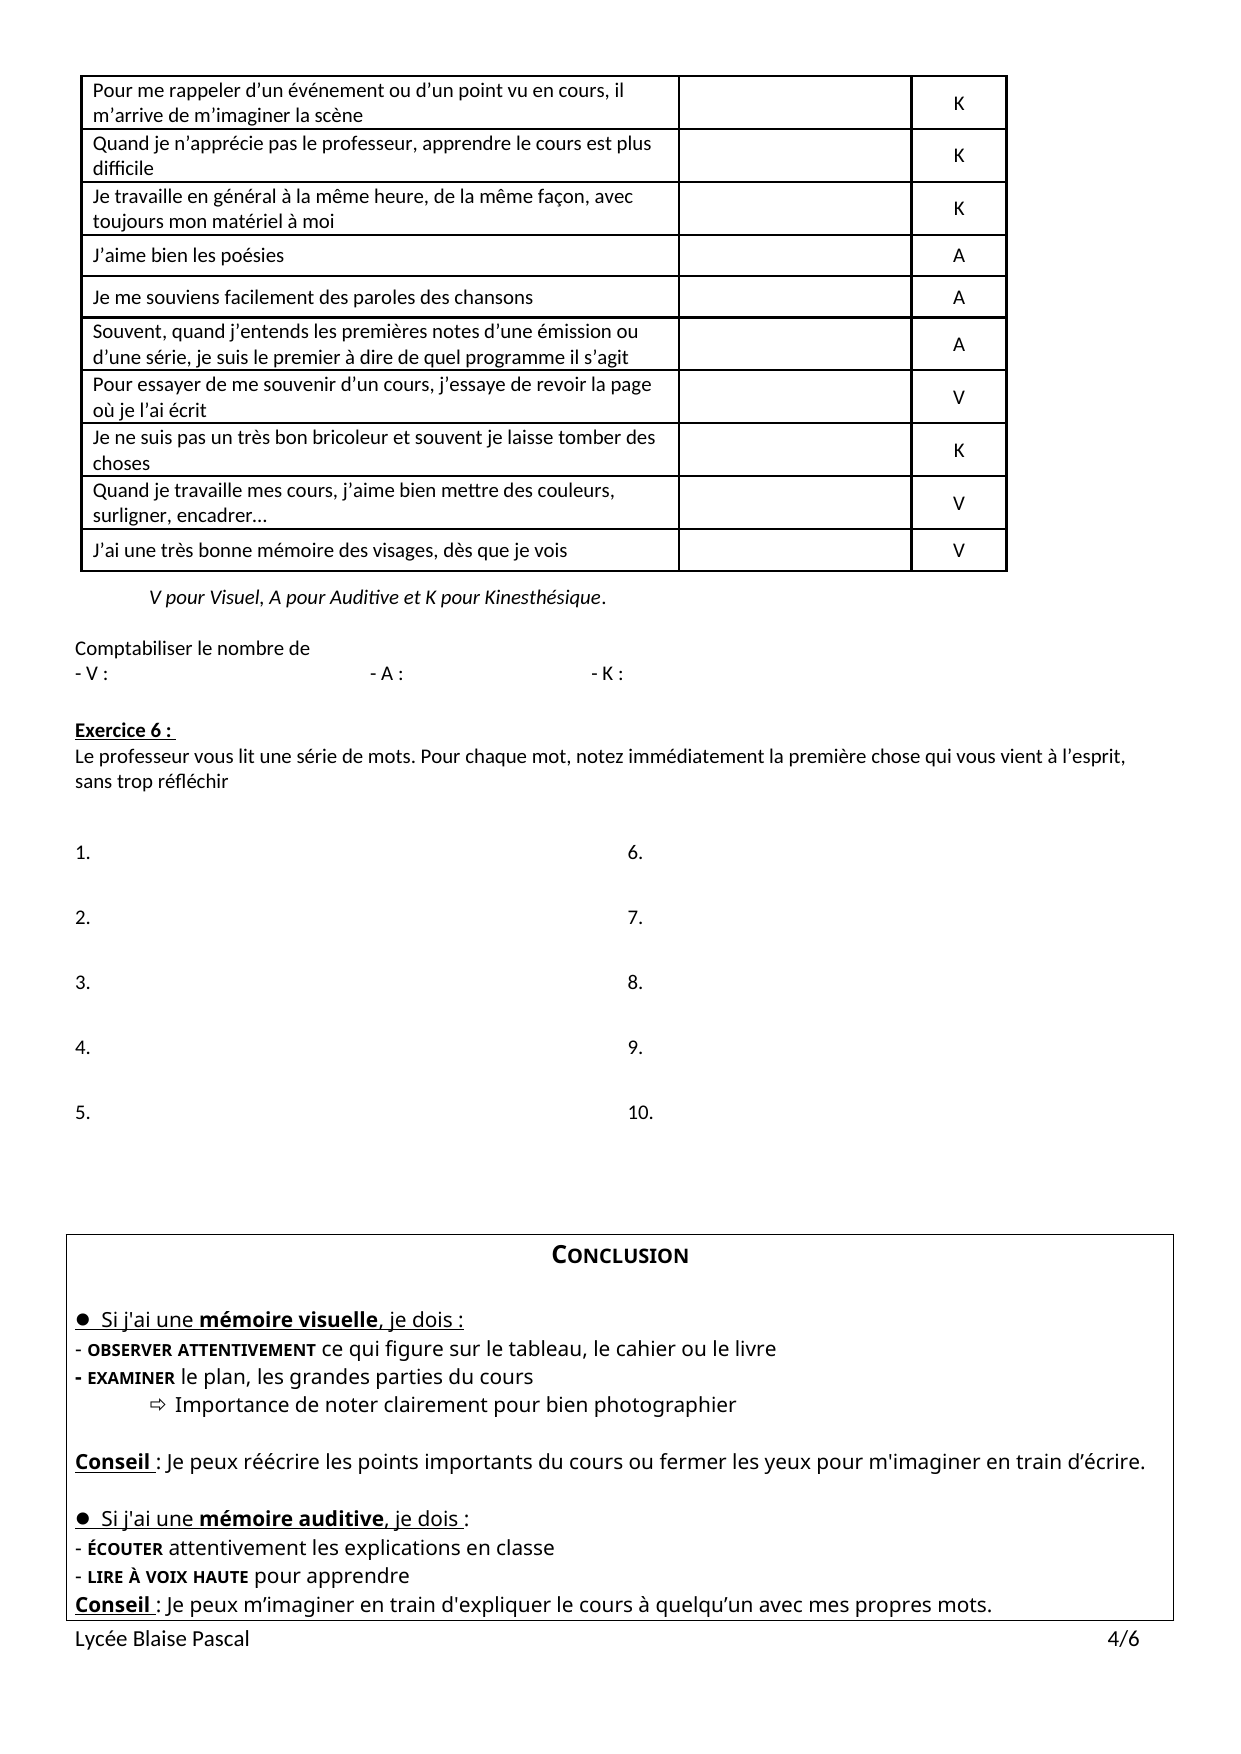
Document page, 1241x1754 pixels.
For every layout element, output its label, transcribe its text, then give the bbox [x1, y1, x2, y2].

table_cell [64, 1144, 616, 1209]
table_cell [680, 183, 910, 234]
table_cell J’aime bien les poésies [83, 236, 678, 275]
table_cell [680, 236, 910, 275]
text Le professeur vous lit une série de mots. Pour chaque mot, notez immédiatement la première chose qui vous vient à l’esprit, sans trop réfléchir [75, 743, 1165, 794]
text Conseil : Je peux réécrire les points importants du cours ou fermer les yeux pour m'imaginer en train d’écrire. [75, 1447, 1165, 1476]
table_cell 5. [64, 1079, 616, 1144]
text  Si j'ai une mémoire visuelle, je dois : [75, 1305, 1165, 1334]
table_cell V [913, 371, 1005, 422]
table_cell K [913, 77, 1005, 128]
text - écouter attentivement les explications en classe [75, 1533, 1165, 1561]
table_cell Quand je travaille mes cours, j’aime bien mettre des couleurs, surligner, encadrer… [83, 477, 678, 528]
table_cell 8. [616, 949, 1168, 1014]
table_cell J’ai une très bonne mémoire des visages, dès que je vois [83, 530, 678, 569]
text  Si j'ai une mémoire auditive, je dois : [75, 1504, 1165, 1533]
table_cell K [913, 424, 1005, 475]
table_cell 10. [616, 1079, 1168, 1144]
table_cell Je travaille en général à la même heure, de la même façon, avec toujours mon matériel à moi [83, 183, 678, 234]
table_header 6. [616, 819, 1168, 884]
text V pour Visuel, A pour Auditive et K pour Kinesthésique. [75, 584, 1165, 609]
text - V : - A : - K : [75, 660, 1165, 686]
text Conclusion [67, 1235, 1173, 1271]
text Conseil : Je peux m’imaginer en train d'expliquer le cours à quelqu’un avec mes propres mots. [67, 1587, 1173, 1620]
table_cell V [913, 477, 1005, 528]
table_cell Pour essayer de me souvenir d’un cours, j’essaye de revoir la page où je l’ai écrit [83, 371, 678, 422]
table_cell K [913, 183, 1005, 234]
table_cell A [913, 277, 1005, 316]
table_cell Je me souviens facilement des paroles des chansons [83, 277, 678, 316]
table_cell [680, 530, 910, 569]
text - observer attentivement ce qui figure sur le tableau, le cahier ou le livre [75, 1334, 1165, 1362]
table_cell 9. [616, 1014, 1168, 1079]
text - lire à voix haute pour apprendre [75, 1561, 1165, 1587]
table_cell A [913, 319, 1005, 369]
table_cell [680, 477, 910, 528]
table_cell [680, 130, 910, 181]
text ð Importance de noter clairement pour bien photographier [75, 1391, 1165, 1419]
table_cell [680, 424, 910, 475]
text Exercice 6 : [75, 717, 1165, 743]
table_cell A [913, 236, 1005, 275]
table_cell V [913, 530, 1005, 569]
table_cell 3. [64, 949, 616, 1014]
table_cell 4. [64, 1014, 616, 1079]
table_cell [616, 1144, 1168, 1209]
table_header 1. [64, 819, 616, 884]
table_cell [680, 319, 910, 369]
table_cell Pour me rappeler d’un événement ou d’un point vu en cours, il m’arrive de m’imaginer la scène [83, 77, 678, 128]
text - examiner le plan, les grandes parties du cours [75, 1362, 1165, 1391]
table_cell 7. [616, 884, 1168, 949]
table_cell [680, 277, 910, 316]
table_cell Quand je n’apprécie pas le professeur, apprendre le cours est plus difficile [83, 130, 678, 181]
text Comptabiliser le nombre de [75, 635, 1165, 660]
table_cell [680, 371, 910, 422]
table_cell Souvent, quand j’entends les premières notes d’une émission ou d’une série, je suis le premier à dire de quel programme il s’agit [83, 319, 678, 369]
table_cell Je ne suis pas un très bon bricoleur et souvent je laisse tomber des choses [83, 424, 678, 475]
table_cell [680, 77, 910, 128]
table_cell 2. [64, 884, 616, 949]
table_cell K [913, 130, 1005, 181]
